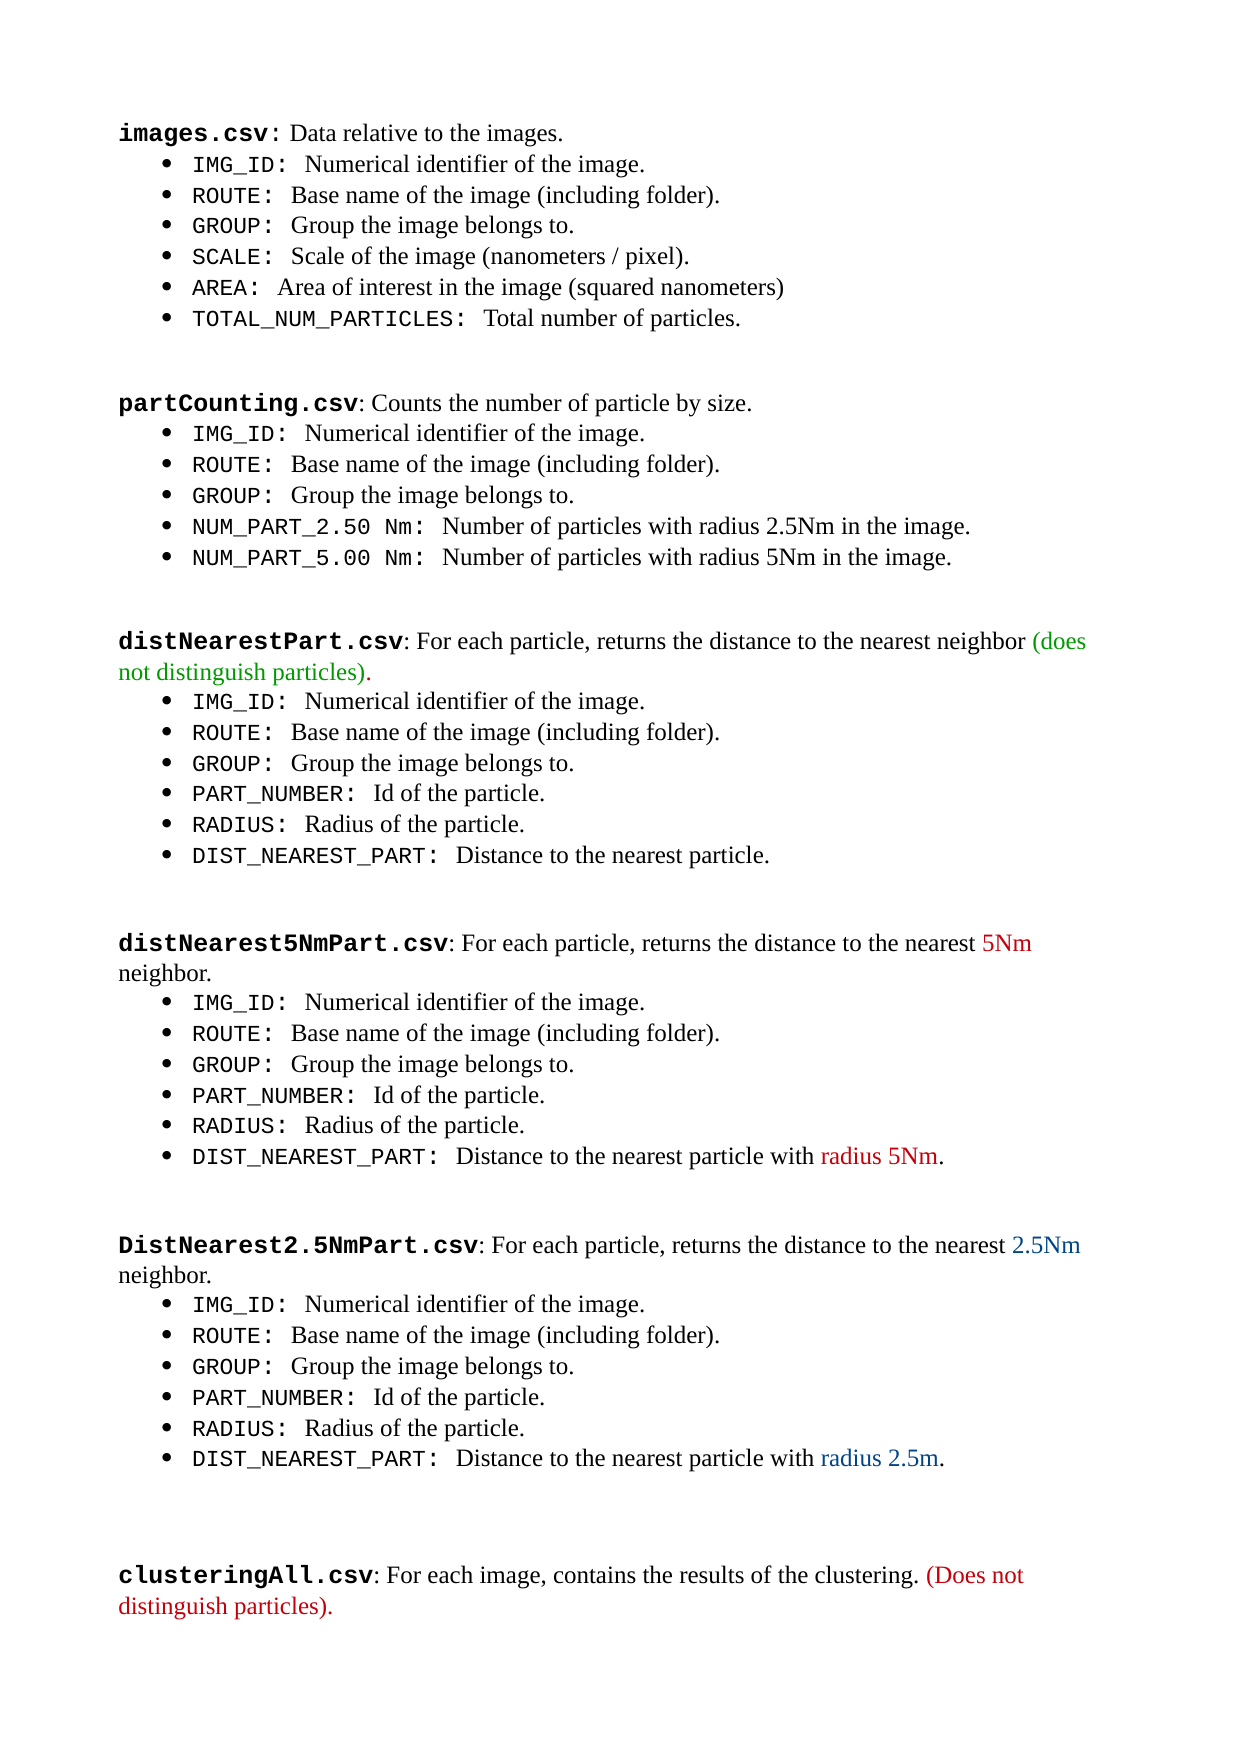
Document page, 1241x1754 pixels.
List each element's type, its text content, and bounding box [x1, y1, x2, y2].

list RADIUS: Radius of the particle. [162, 1111, 1122, 1141]
list NUM_PART_5.00 Nm: Number of particles with radius 5Nm in the image. [162, 542, 1122, 573]
list GROUP: Group the image belongs to. [162, 1049, 1122, 1080]
text clusteringAll.csv: For each image, contains the results of the clustering. (Does not distinguish particles). [118, 1561, 1122, 1620]
list DIST_NEAREST_PART: Distance to the nearest particle with radius 5Nm. [162, 1141, 1122, 1172]
list SCALE: Scale of the image (nanometers / pixel). [162, 241, 1122, 272]
list ROUTE: Base name of the image (including folder). [162, 449, 1122, 480]
list IMG_ID: Numerical identifier of the image. [162, 686, 1122, 717]
list IMG_ID: Numerical identifier of the image. [162, 1289, 1122, 1320]
text distNearest5NmPart.csv: For each particle, returns the distance to the nearest 5Nm neighbor. [118, 928, 1122, 987]
list GROUP: Group the image belongs to. [162, 748, 1122, 778]
list IMG_ID: Numerical identifier of the image. [162, 149, 1122, 180]
list GROUP: Group the image belongs to. [162, 480, 1122, 511]
text images.csv: Data relative to the images. [118, 118, 1122, 149]
list ROUTE: Base name of the image (including folder). [162, 1018, 1122, 1049]
list GROUP: Group the image belongs to. [162, 211, 1122, 241]
list ROUTE: Base name of the image (including folder). [162, 180, 1122, 211]
text partCounting.csv: Counts the number of particle by size. [118, 388, 1122, 418]
list DIST_NEAREST_PART: Distance to the nearest particle. [162, 840, 1122, 871]
list ROUTE: Base name of the image (including folder). [162, 1320, 1122, 1351]
list PART_NUMBER: Id of the particle. [162, 1382, 1122, 1413]
list AREA: Area of interest in the image (squared nanometers) [162, 272, 1122, 303]
list IMG_ID: Numerical identifier of the image. [162, 418, 1122, 449]
text distNearestPart.csv: For each particle, returns the distance to the nearest neighbor (does not distinguish particles). [118, 626, 1122, 686]
list IMG_ID: Numerical identifier of the image. [162, 987, 1122, 1018]
text DistNearest2.5NmPart.csv: For each particle, returns the distance to the nearest 2.5Nm neighbor. [118, 1230, 1122, 1289]
list DIST_NEAREST_PART: Distance to the nearest particle with radius 2.5m. [162, 1443, 1122, 1474]
list ROUTE: Base name of the image (including folder). [162, 717, 1122, 748]
list NUM_PART_2.50 Nm: Number of particles with radius 2.5Nm in the image. [162, 511, 1122, 542]
list GROUP: Group the image belongs to. [162, 1351, 1122, 1382]
list TOTAL_NUM_PARTICLES: Total number of particles. [162, 303, 1122, 334]
list RADIUS: Radius of the particle. [162, 1413, 1122, 1443]
list PART_NUMBER: Id of the particle. [162, 778, 1122, 809]
list RADIUS: Radius of the particle. [162, 809, 1122, 840]
list PART_NUMBER: Id of the particle. [162, 1080, 1122, 1111]
